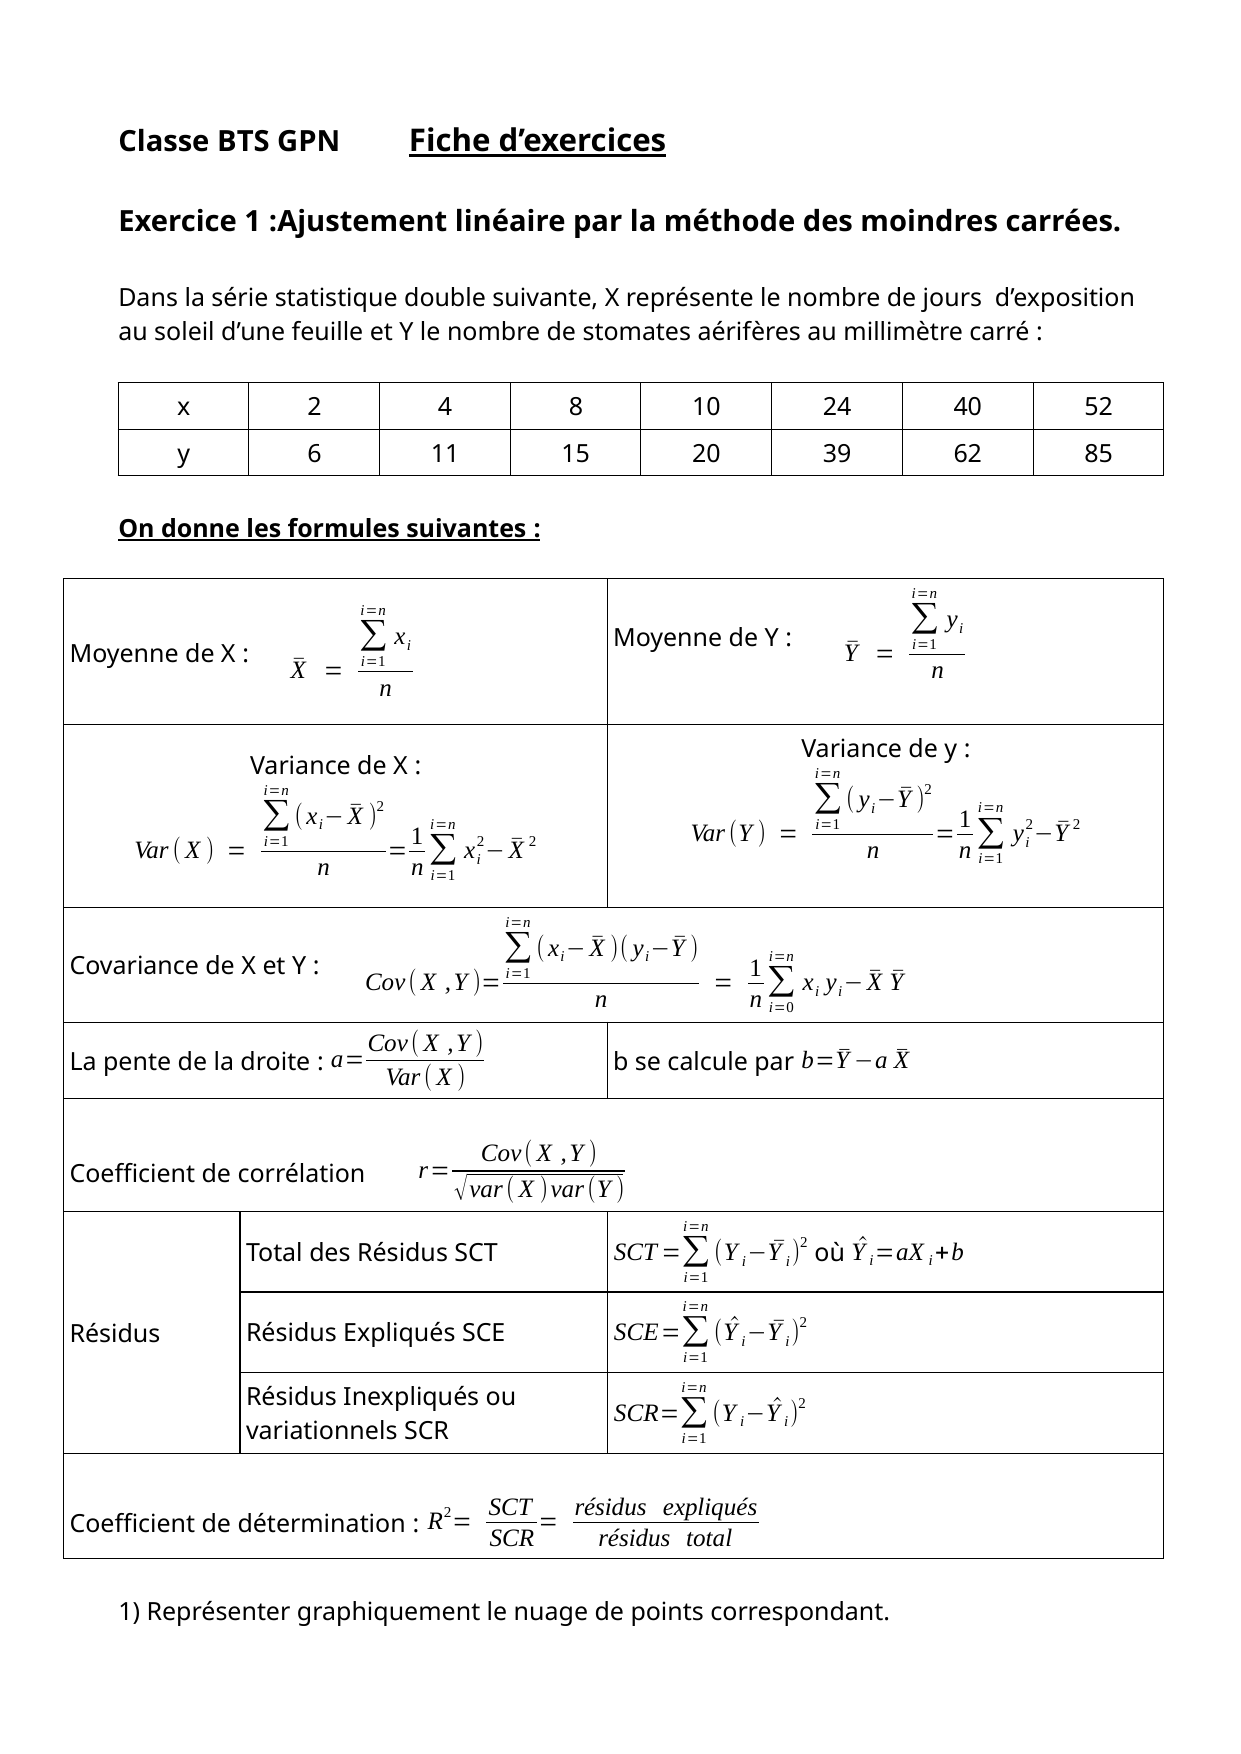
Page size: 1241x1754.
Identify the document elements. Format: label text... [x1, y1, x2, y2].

table_cell 6 [249, 430, 379, 475]
table_header 10 [641, 383, 771, 428]
text On donne les formules suivantes : [118, 510, 1164, 544]
table_cell Variance de y : [608, 725, 1163, 907]
table_cell Total des Résidus SCT [241, 1212, 607, 1291]
table_cell Covariance de X et Y : [64, 908, 1163, 1022]
table_cell Résidus [64, 1212, 239, 1452]
table_header Moyenne de Y : [608, 579, 1163, 724]
table_cell 39 [772, 430, 902, 475]
table_header 2 [249, 383, 379, 428]
table_header 52 [1034, 383, 1163, 428]
table_cell Coefficient de corrélation [64, 1099, 1163, 1211]
table_cell b se calcule par [608, 1023, 1163, 1098]
table_cell y [119, 430, 248, 475]
table_header 8 [511, 383, 640, 428]
table_cell Variance de X : [64, 725, 607, 907]
table_header 4 [380, 383, 510, 428]
text 1) Représenter graphiquement le nuage de points correspondant. [118, 1593, 1164, 1627]
table_cell La pente de la droite : [64, 1023, 607, 1098]
table_header x [119, 383, 248, 428]
table_cell Coefficient de détermination : [64, 1454, 1163, 1558]
table_cell [608, 1373, 1163, 1452]
table_cell 62 [903, 430, 1033, 475]
table_cell où [608, 1212, 1163, 1291]
text Exercice 1 :Ajustement linéaire par la méthode des moindres carrées. [118, 200, 1164, 240]
text Dans la série statistique double suivante, X représente le nombre de jours d’exposition au soleil d’une feuille et Y le nombre de stomates aérifères au millimètre carré : [118, 280, 1164, 348]
table_cell [608, 1293, 1163, 1372]
table_cell 11 [380, 430, 510, 475]
table_cell 85 [1034, 430, 1163, 475]
table_cell Résidus Expliqués SCE [241, 1293, 607, 1372]
table_header 40 [903, 383, 1033, 428]
table_header Moyenne de X : [64, 579, 607, 724]
table_header 24 [772, 383, 902, 428]
text Classe BTS GPN Fiche d’exercices [118, 118, 1164, 161]
table_cell Résidus Inexpliqués ou variationnels SCR [241, 1373, 607, 1452]
table_cell 15 [511, 430, 640, 475]
table_cell 20 [641, 430, 771, 475]
